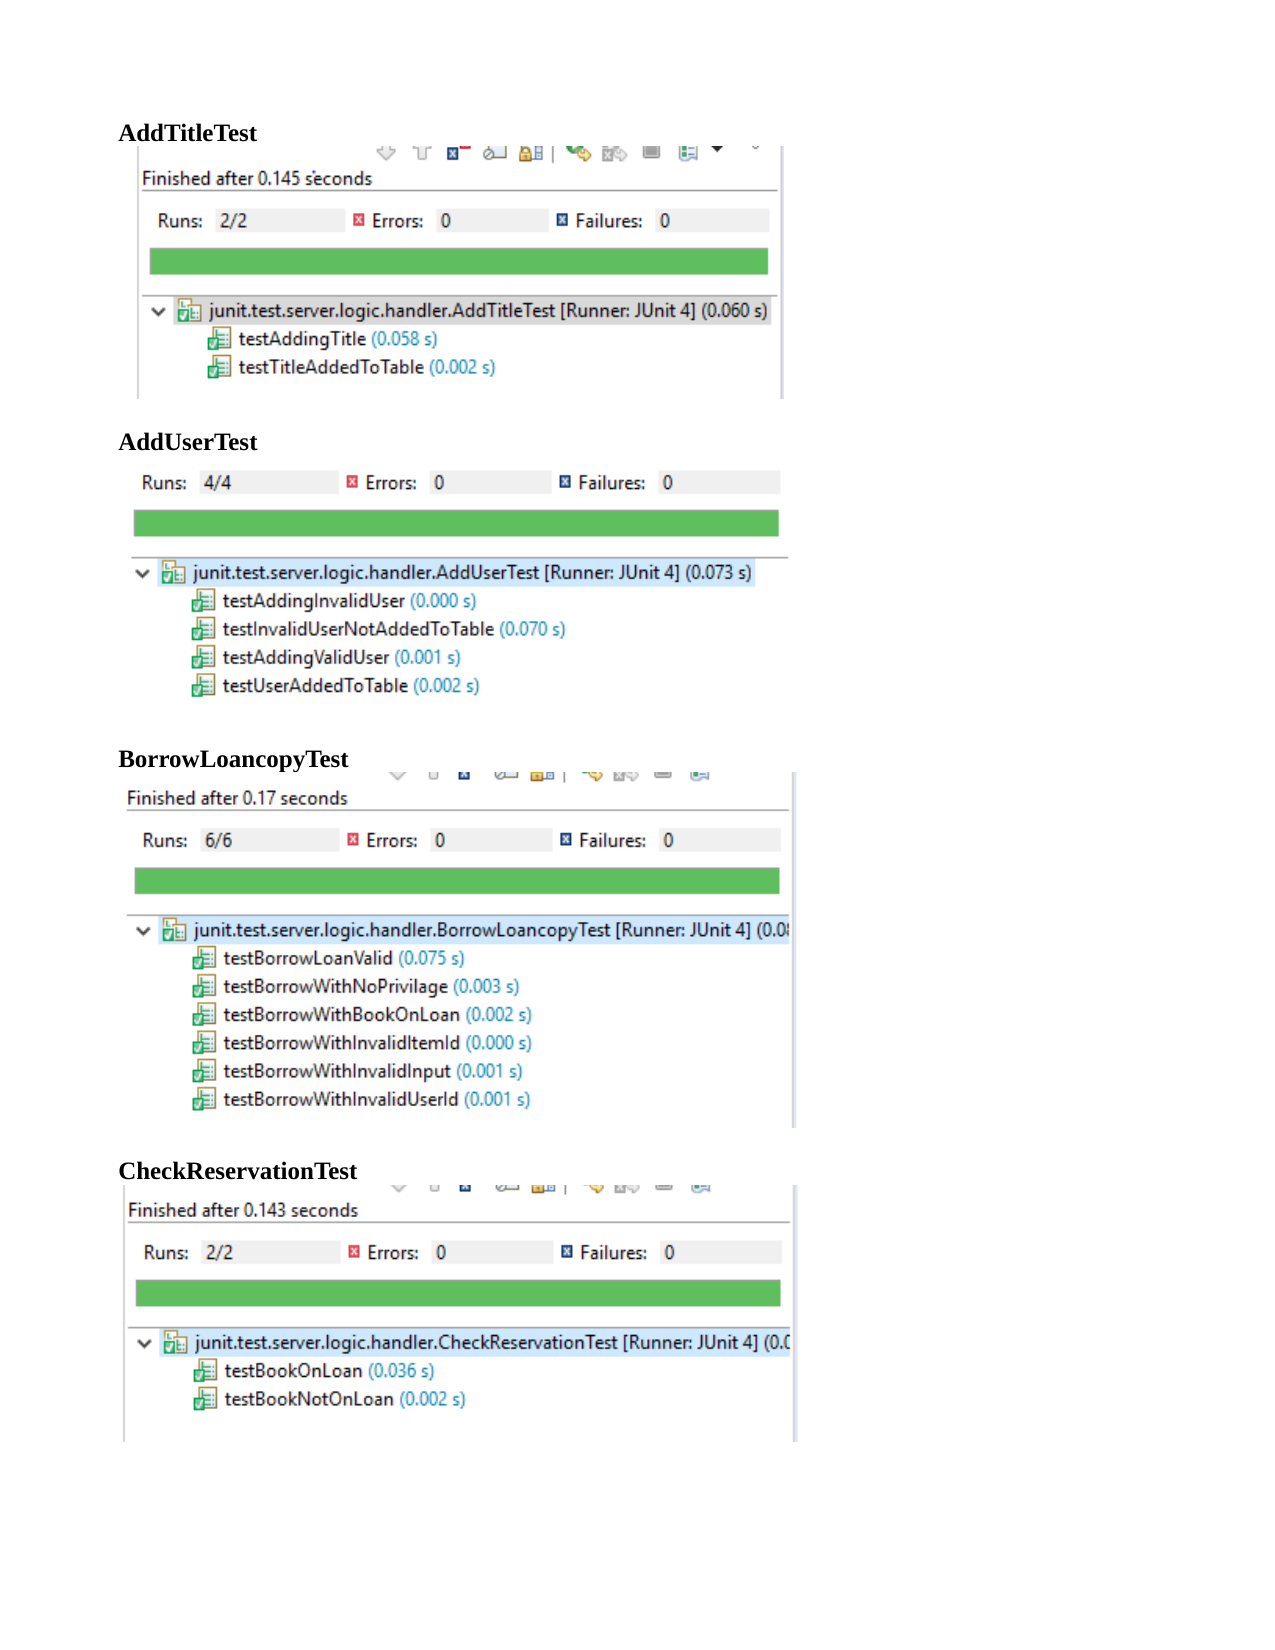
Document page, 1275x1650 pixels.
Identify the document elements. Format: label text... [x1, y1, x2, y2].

text AddTitleTest [118, 118, 1157, 147]
text BorrowLoancopyTest [118, 744, 1157, 773]
picture [131, 456, 790, 716]
picture [122, 1185, 798, 1442]
text AddUserTest [118, 427, 1157, 456]
picture [124, 772, 797, 1128]
picture [136, 146, 784, 399]
text CheckReservationTest [118, 1156, 1157, 1185]
